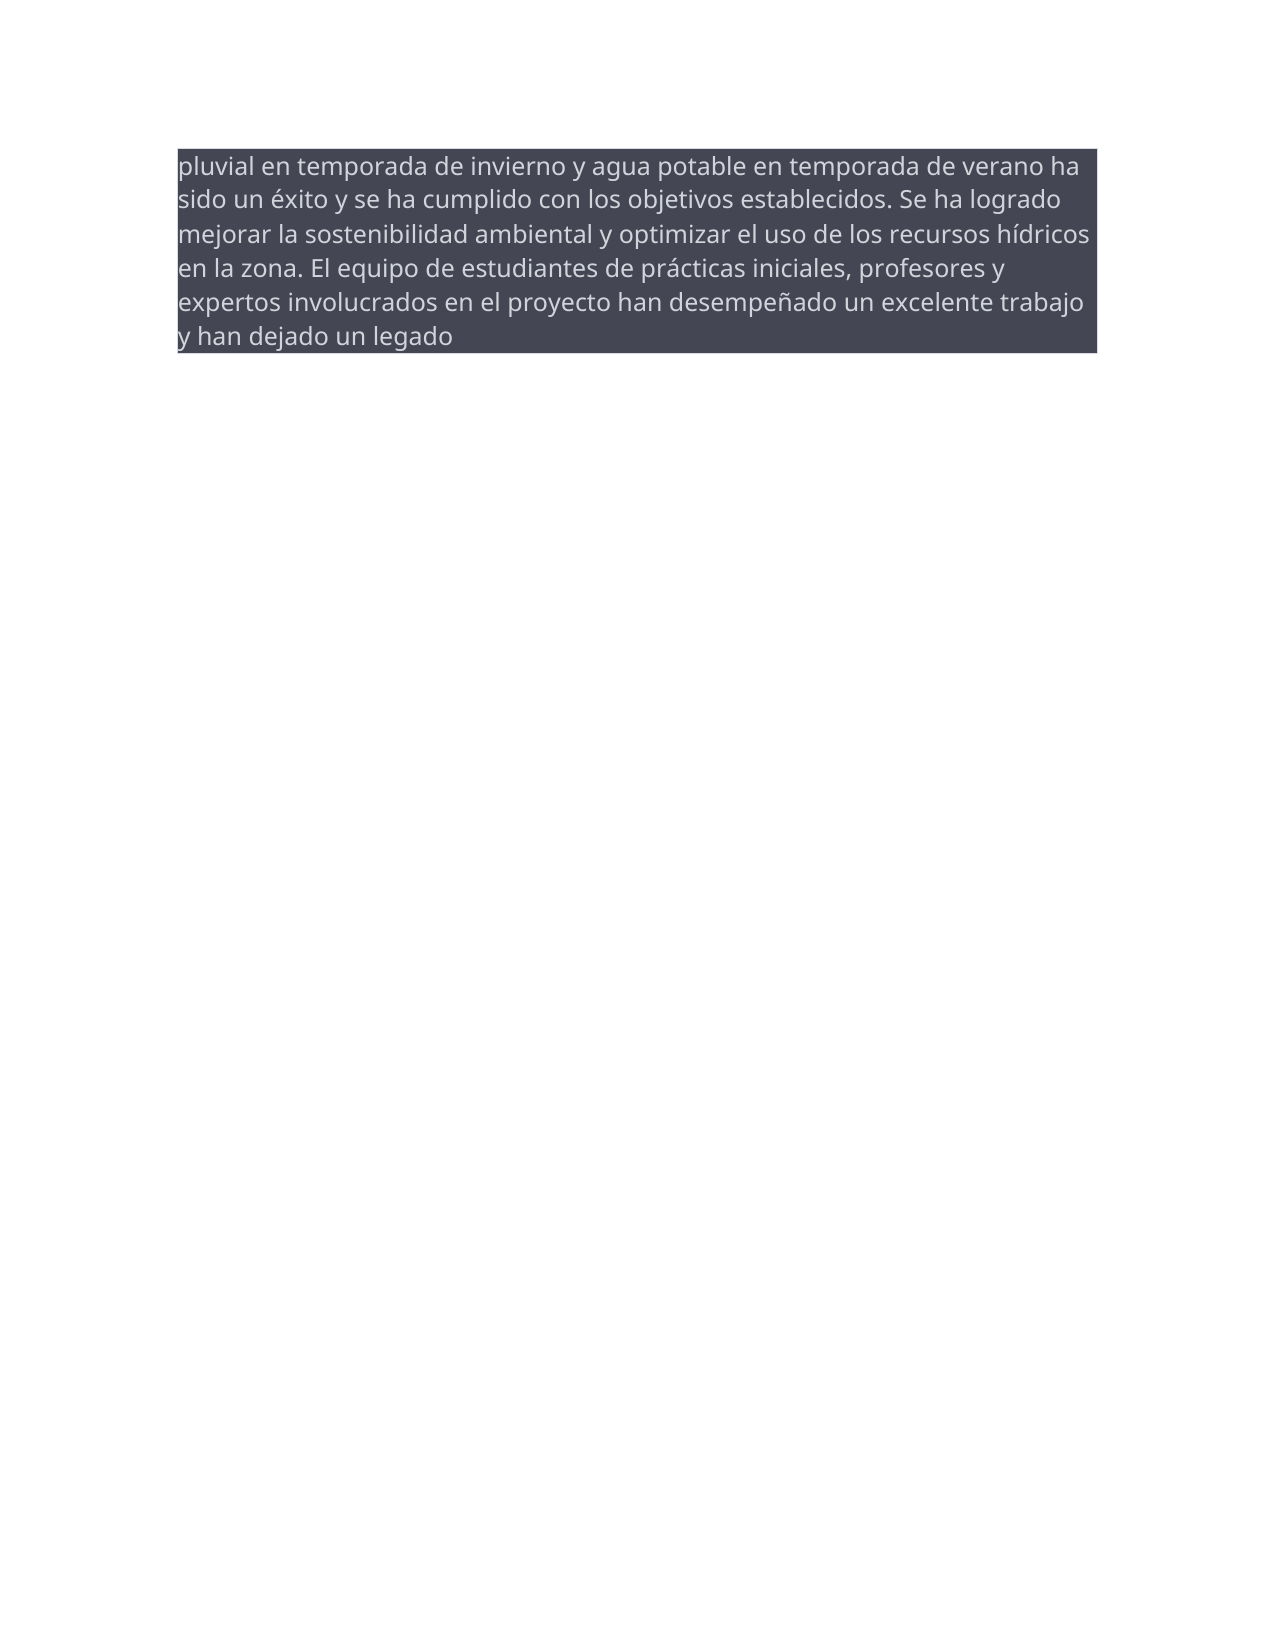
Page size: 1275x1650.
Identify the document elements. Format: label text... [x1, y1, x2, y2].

text pluvial en temporada de invierno y agua potable en temporada de verano ha sido un éxito y se ha cumplido con los objetivos establecidos. Se ha logrado mejorar la sostenibilidad ambiental y optimizar el uso de los recursos hídricos en la zona. El equipo de estudiantes de prácticas iniciales, profesores y expertos involucrados en el proyecto han desempeñado un excelente trabajo y han dejado un legado [178, 149, 1097, 353]
